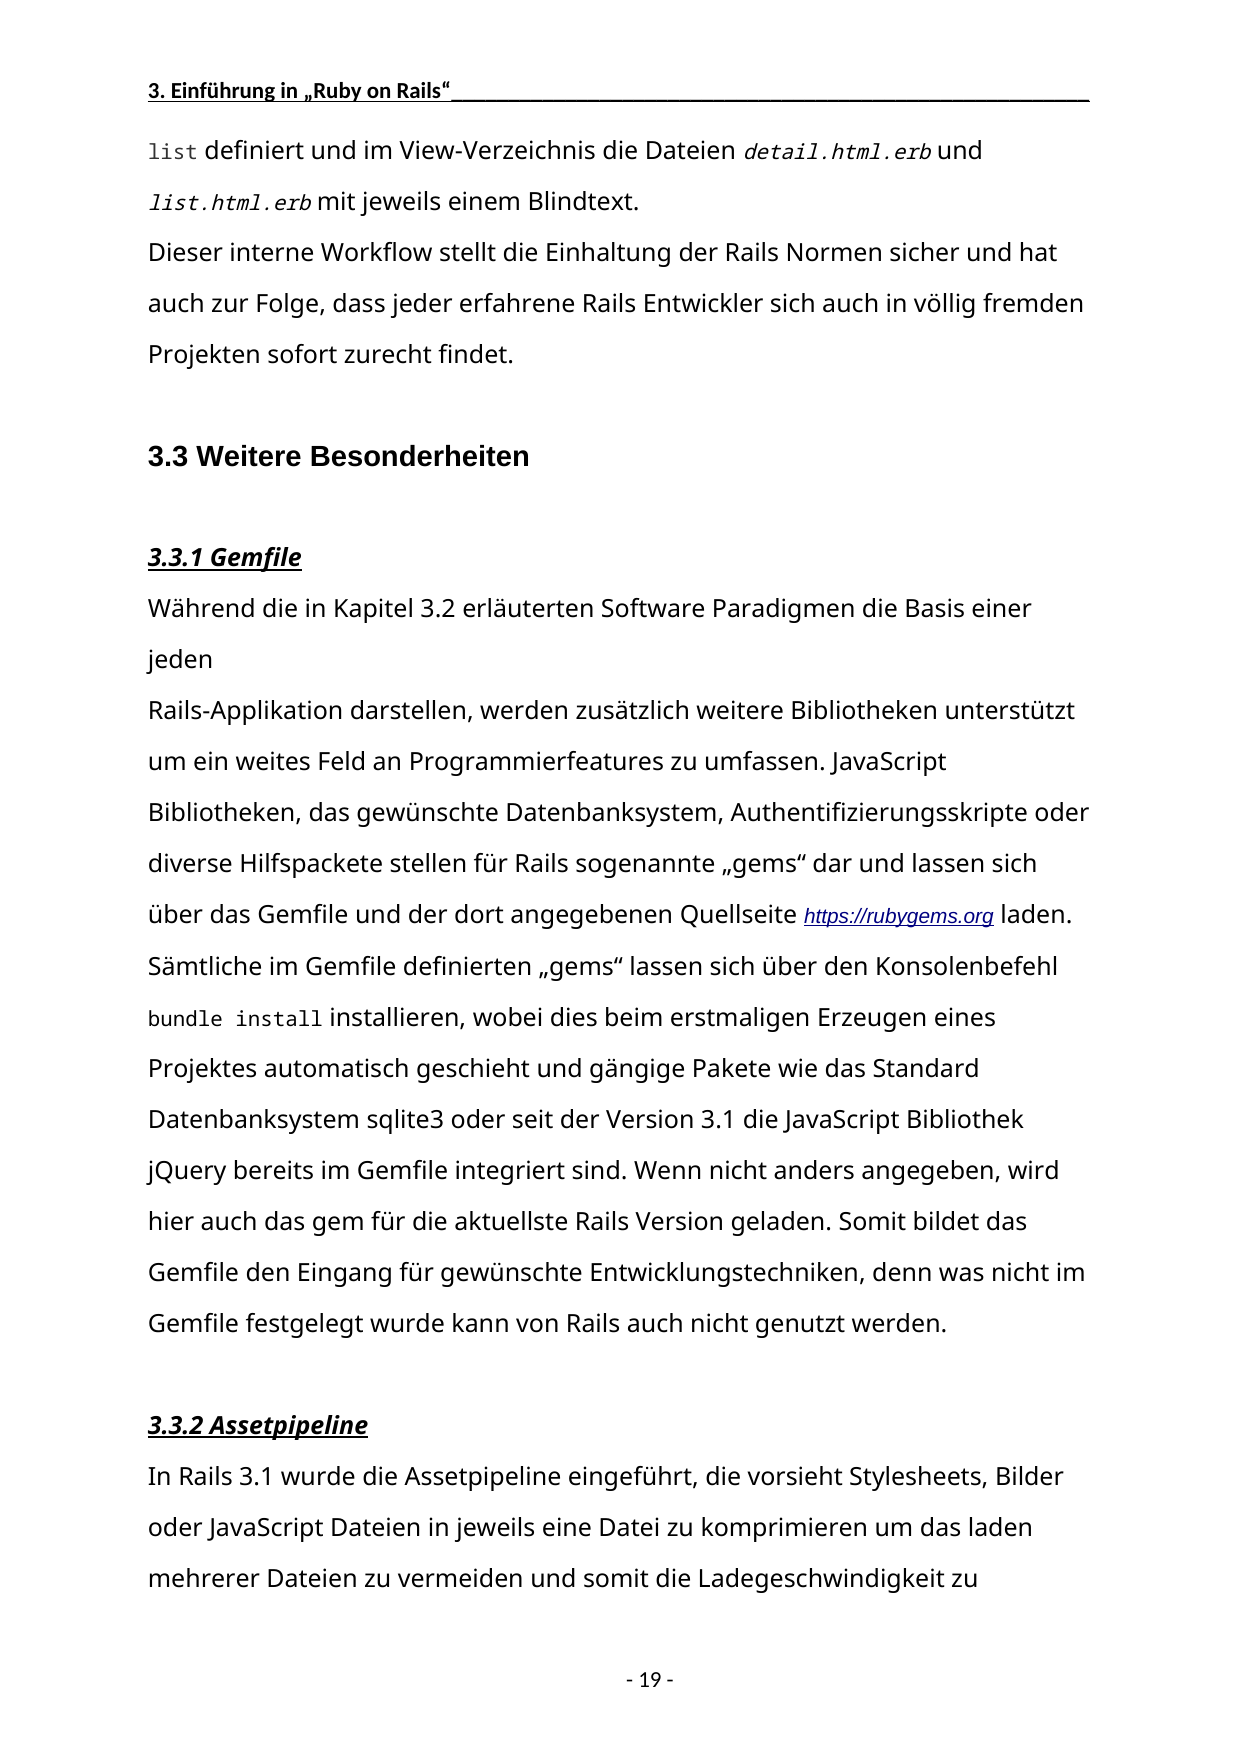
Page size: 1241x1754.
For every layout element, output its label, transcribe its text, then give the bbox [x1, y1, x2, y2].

subtitle 3.3.2 Assetpipeline [148, 1408, 1093, 1442]
text Dieser interne Workflow stellt die Einhaltung der Rails Normen sicher und hat auch zur Folge, dass jeder erfahrene Rails Entwickler sich auch in völlig fremden Projekten sofort zurecht findet. [148, 235, 1093, 371]
text In Rails 3.1 wurde die Assetpipeline eingeführt, die vorsieht Stylesheets, Bilder oder JavaScript Dateien in jeweils eine Datei zu komprimieren um das laden mehrerer Dateien zu vermeiden und somit die Ladegeschwindigkeit zu [148, 1459, 1093, 1595]
text Während die in Kapitel 3.2 erläuterten Software Paradigmen die Basis einer jeden [148, 591, 1093, 676]
text Rails-Applikation darstellen, werden zusätzlich weitere Bibliotheken unterstützt um ein weites Feld an Programmierfeatures zu umfassen. JavaScript Bibliotheken, das gewünschte Datenbanksystem, Authentifizierungsskripte oder diverse Hilfspackete stellen für Rails sogenannte „gems“ dar und lassen sich über das Gemfile und der dort angegebenen Quellseite https://rubygems.org laden. Sämtliche im Gemfile definierten „gems“ lassen sich über den Konsolenbefehl bundle install installieren, wobei dies beim erstmaligen Erzeugen eines Projektes automatisch geschieht und gängige Pakete wie das Standard Datenbanksystem sqlite3 oder seit der Version 3.1 die JavaScript Bibliothek jQuery bereits im Gemfile integriert sind. Wenn nicht anders angegeben, wird hier auch das gem für die aktuellste Rails Version geladen. Somit bildet das Gemfile den Eingang für gewünschte Entwicklungstechniken, denn was nicht im Gemfile festgelegt wurde kann von Rails auch nicht genutzt werden. [148, 693, 1093, 1339]
subtitle 3.3 Weitere Besonderheiten [148, 438, 1093, 472]
text list definiert und im View-Verzeichnis die Dateien detail.html.erb und list.html.erb mit jeweils einem Blindtext. [148, 133, 1093, 218]
subtitle 3.3.1 Gemfile [148, 540, 1093, 574]
